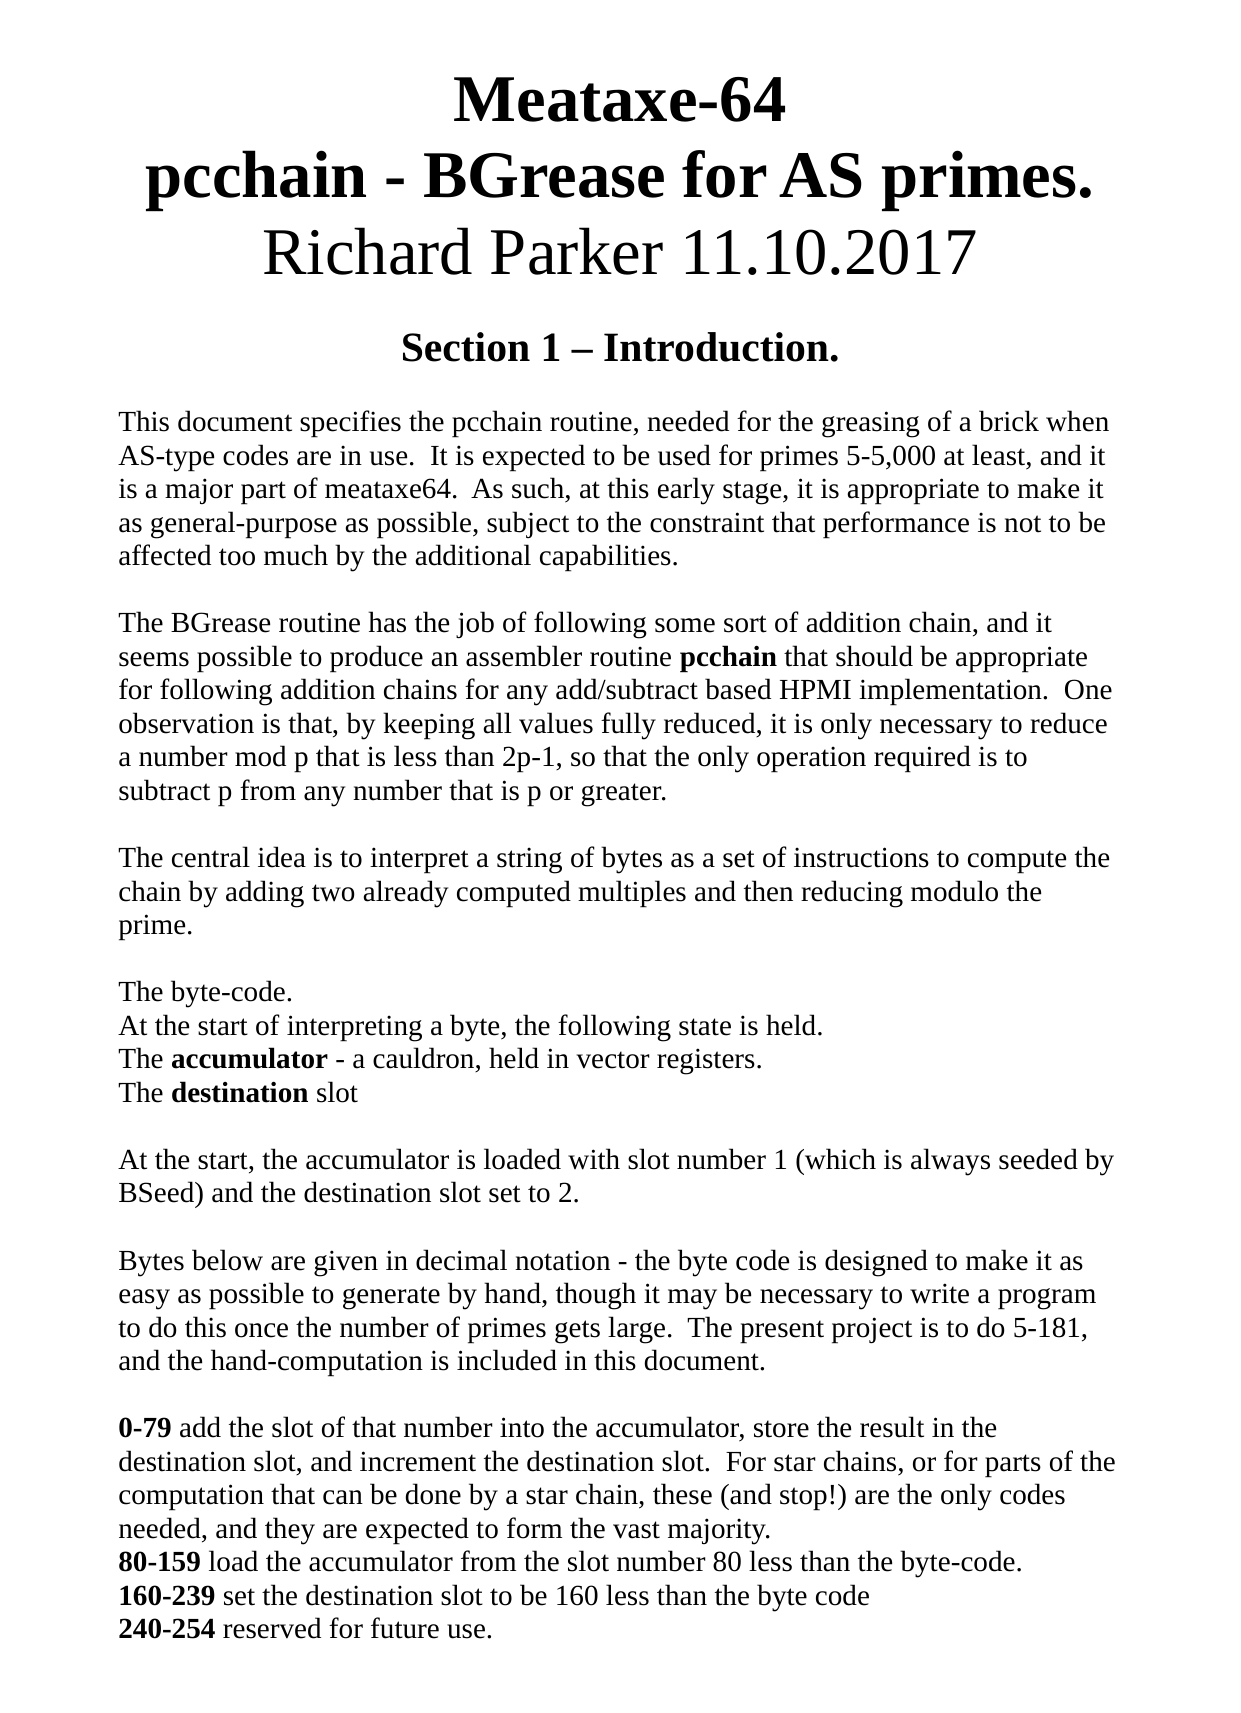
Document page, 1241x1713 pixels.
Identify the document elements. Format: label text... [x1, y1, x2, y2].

text 0-79 add the slot of that number into the accumulator, store the result in the destination slot, and increment the destination slot. For star chains, or for parts of the computation that can be done by a star chain, these (and stop!) are the only codes needed, and they are expected to form the vast majority. [118, 1410, 1122, 1544]
text The central idea is to interpret a string of bytes as a set of instructions to compute the chain by adding two already computed multiples and then reducing modulo the prime. [118, 840, 1122, 941]
text 160-239 set the destination slot to be 160 less than the byte code [118, 1578, 1122, 1612]
text Bytes below are given in decimal notation - the byte code is designed to make it as easy as possible to generate by hand, though it may be necessary to write a program to do this once the number of primes gets large. The present project is to do 5-181, and the hand-computation is included in this document. [118, 1243, 1122, 1377]
text The byte-code. [118, 974, 1122, 1008]
text At the start, the accumulator is loaded with slot number 1 (which is always seeded by BSeed) and the destination slot set to 2. [118, 1142, 1122, 1209]
text The BGrease routine has the job of following some sort of addition chain, and it seems possible to produce an assembler routine pcchain that should be appropriate for following addition chains for any add/subtract based HPMI implementation. One observation is that, by keeping all values fully reduced, it is only necessary to reduce a number mod p that is less than 2p-1, so that the only operation required is to subtract p from any number that is p or greater. [118, 605, 1122, 807]
text Section 1 – Introduction. [118, 323, 1122, 371]
text 240-254 reserved for future use. [118, 1612, 1122, 1645]
text pcchain - BGrease for AS primes. [118, 136, 1122, 212]
text 80-159 load the accumulator from the slot number 80 less than the byte-code. [118, 1544, 1122, 1578]
text This document specifies the pcchain routine, needed for the greasing of a brick when AS-type codes are in use. It is expected to be used for primes 5-5,000 at least, and it is a major part of meataxe64. As such, at this early stage, it is appropriate to make it as general-purpose as possible, subject to the constraint that performance is not to be affected too much by the additional capabilities. [118, 404, 1122, 572]
text The accumulator - a cauldron, held in vector registers. [118, 1041, 1122, 1075]
text The destination slot [118, 1075, 1122, 1108]
text Richard Parker 11.10.2017 [118, 212, 1122, 289]
text At the start of interpreting a byte, the following state is held. [118, 1008, 1122, 1041]
text Meataxe-64 [118, 59, 1122, 136]
